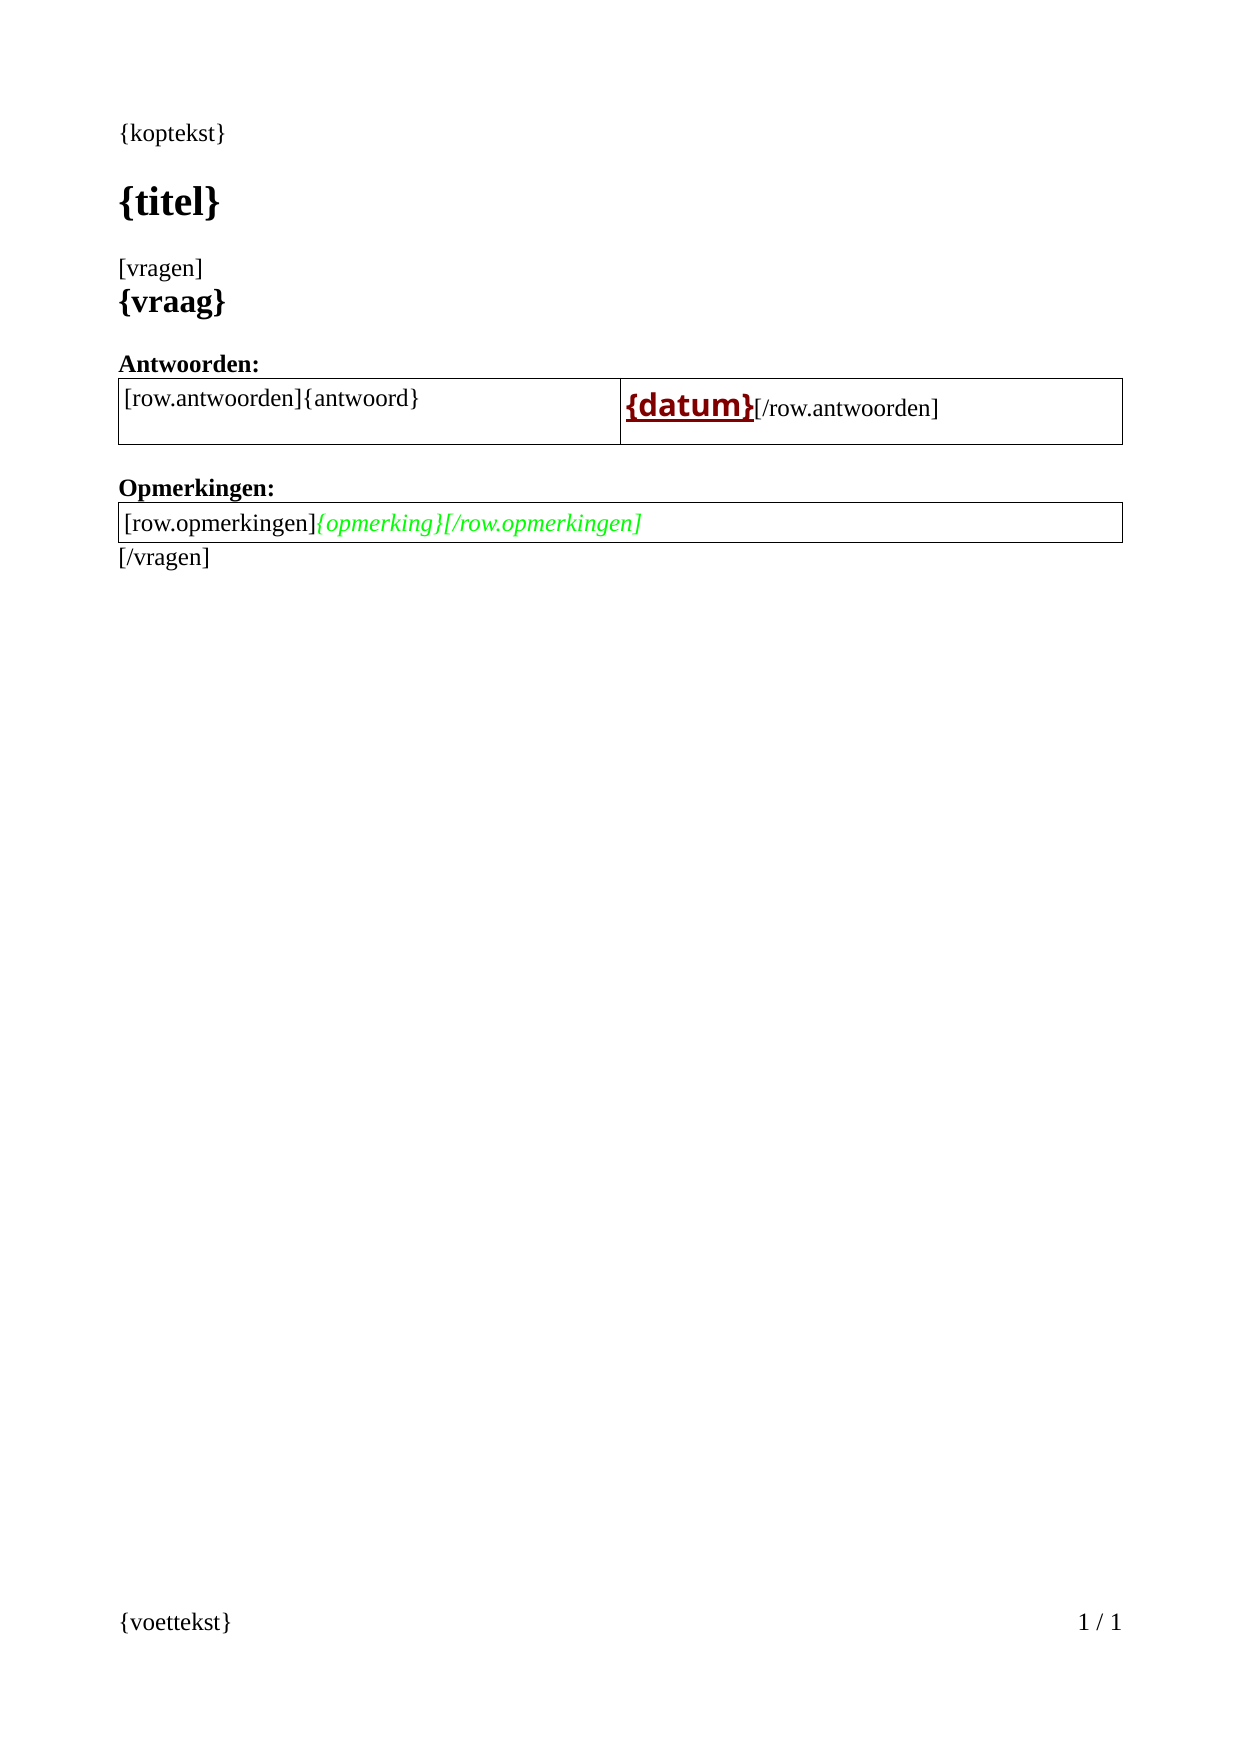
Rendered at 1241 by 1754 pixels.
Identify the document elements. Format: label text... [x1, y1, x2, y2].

text Opmerkingen: [118, 473, 1122, 502]
table_header [row.antwoorden]{antwoord} [119, 379, 620, 444]
text [vragen] [118, 253, 1122, 282]
text [/vragen] [118, 543, 1122, 571]
text Antwoorden: [118, 349, 1122, 378]
text {titel} [118, 176, 1122, 224]
text {vraag} [118, 282, 1122, 349]
table_header [row.opmerkingen]{opmerking}[/row.opmerkingen] [119, 503, 1122, 542]
table_header {datum}[/row.antwoorden] [621, 379, 1122, 444]
